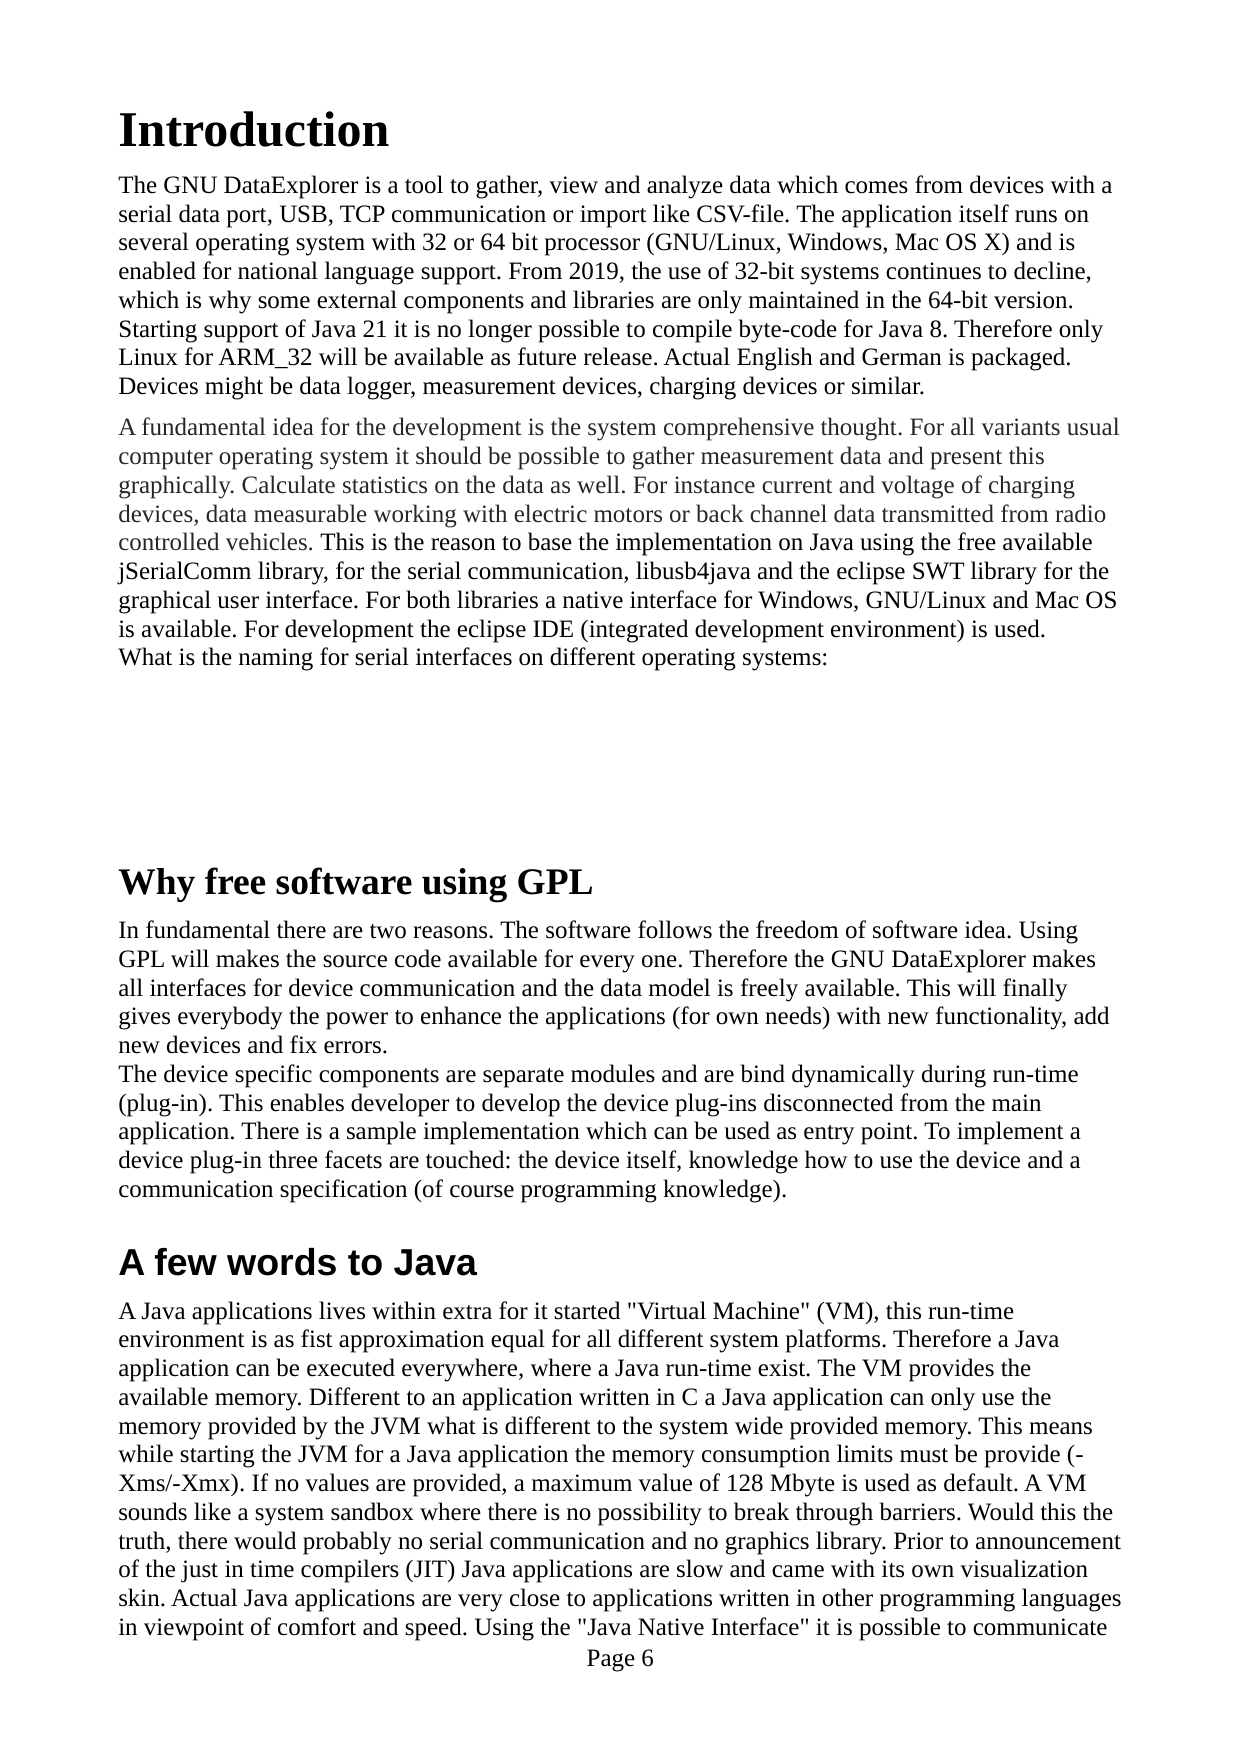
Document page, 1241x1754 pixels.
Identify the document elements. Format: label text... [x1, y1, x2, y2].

text The GNU DataExplorer is a tool to gather, view and analyze data which comes from devices with a serial data port, USB, TCP communication or import like CSV-file. The application itself runs on several operating system with 32 or 64 bit processor (GNU/Linux, Windows, Mac OS X) and is enabled for national language support. From 2019, the use of 32-bit systems continues to decline, which is why some external components and libraries are only maintained in the 64-bit version. Starting support of Java 21 it is no longer possible to compile byte-code for Java 8. Therefore only Linux for ARM_32 will be available as future release. Actual English and German is packaged. Devices might be data logger, measurement devices, charging devices or similar. [118, 170, 1122, 400]
subtitle A few words to Java [118, 1240, 1122, 1283]
subtitle Introduction [118, 100, 1122, 157]
subtitle Why free software using GPL [118, 859, 1122, 903]
text In fundamental there are two reasons. The software follows the freedom of software idea. Using GPL will makes the source code available for every one. Therefore the GNU DataExplorer makes all interfaces for device communication and the data model is freely available. This will finally gives everybody the power to enhance the applications (for own needs) with new functionality, add new devices and fix errors. The device specific components are separate modules and are bind dynamically during run-time (plug-in). This enables developer to develop the device plug-ins disconnected from the main application. There is a sample implementation which can be used as entry point. To implement a device plug-in three facets are touched: the device itself, knowledge how to use the device and a communication specification (of course programming knowledge). [118, 915, 1122, 1203]
text What is the naming for serial interfaces on different operating systems: [118, 642, 1122, 822]
text A fundamental idea for the development is the system comprehensive thought. For all variants usual computer operating system it should be possible to gather measurement data and present this graphically. Calculate statistics on the data as well. For instance current and voltage of charging devices, data measurable working with electric motors or back channel data transmitted from radio controlled vehicles. This is the reason to base the implementation on Java using the free available jSerialComm library, for the serial communication, libusb4java and the eclipse SWT library for the graphical user interface. For both libraries a native interface for Windows, GNU/Linux and Mac OS is available. For development the eclipse IDE (integrated development environment) is used. [118, 412, 1122, 642]
text A Java applications lives within extra for it started "Virtual Machine" (VM), this run-time environment is as fist approximation equal for all different system platforms. Therefore a Java application can be executed everywhere, where a Java run-time exist. The VM provides the available memory. Different to an application written in C a Java application can only use the memory provided by the JVM what is different to the system wide provided memory. This means while starting the JVM for a Java application the memory consumption limits must be provide (-Xms/-Xmx). If no values are provided, a maximum value of 128 Mbyte is used as default. A VM sounds like a system sandbox where there is no possibility to break through barriers. Would this the truth, there would probably no serial communication and no graphics library. Prior to announcement of the just in time compilers (JIT) Java applications are slow and came with its own visualization skin. Actual Java applications are very close to applications written in other programming languages in viewpoint of comfort and speed. Using the "Java Native Interface" it is possible to communicate [118, 1296, 1122, 1641]
